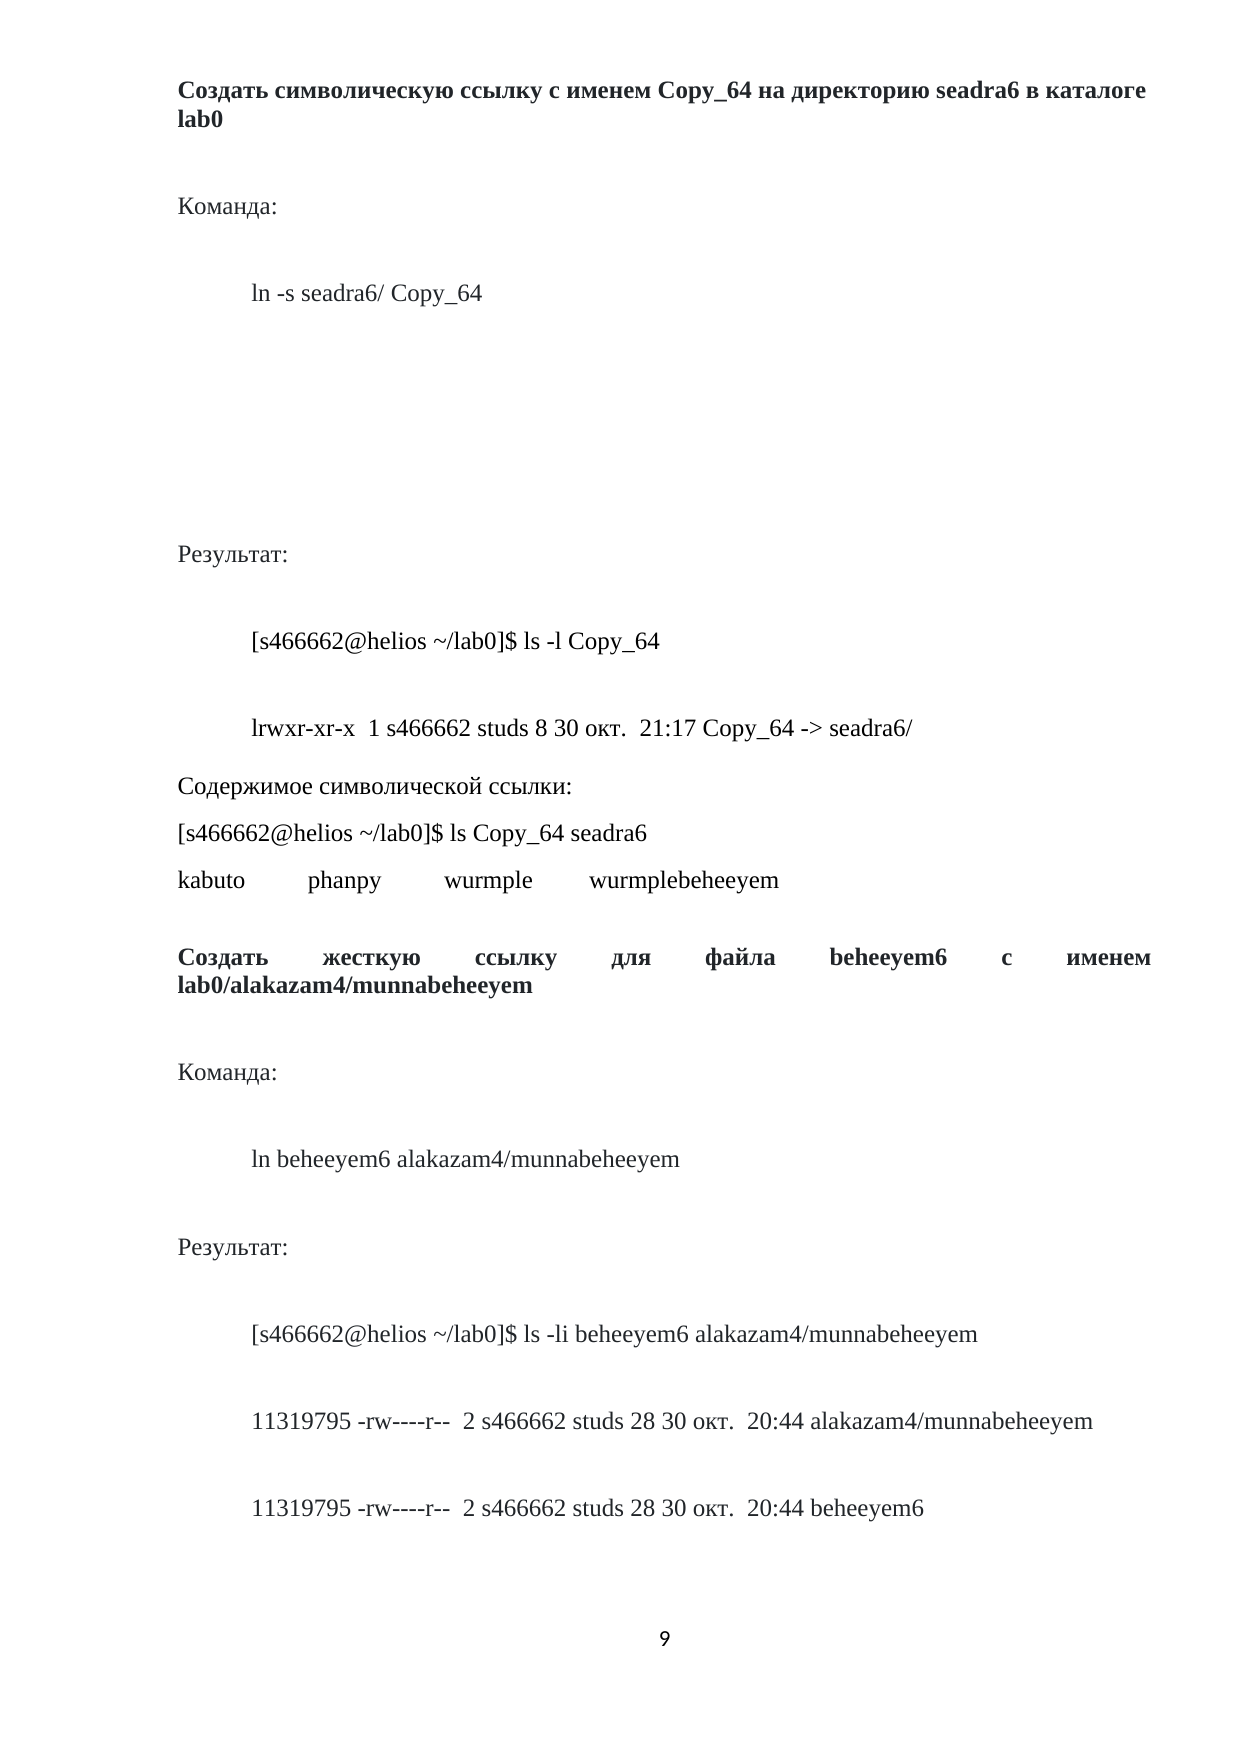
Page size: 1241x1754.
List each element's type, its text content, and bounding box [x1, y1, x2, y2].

text 11319795 -rw----r-- 2 s466662 studs 28 30 окт. 20:44 alakazam4/munnabeheeyem [177, 1406, 1152, 1434]
text Команда: [177, 1057, 1152, 1086]
text ln beheeyem6 alakazam4/munnabeheeyem [177, 1144, 1152, 1173]
text Результат: [177, 1232, 1152, 1260]
text ln -s seadra6/ Copy_64 [177, 278, 1152, 307]
text Cоздать символическую ссылку c именем Copy_64 на директорию seadra6 в каталоге lab0 [177, 75, 1152, 132]
text Команда: [177, 191, 1152, 219]
text Результат: [177, 539, 1152, 568]
text 11319795 -rw----r-- 2 s466662 studs 28 30 окт. 20:44 beheeyem6 [177, 1493, 1152, 1522]
text Создать жесткую ссылку для файла beheeyem6 с именем lab0/alakazam4/munnabeheeyem [177, 942, 1152, 999]
text [s466662@helios ~/lab0]$ ls Copy_64 seadra6 [177, 818, 1152, 847]
text [s466662@helios ~/lab0]$ ls -li beheeyem6 alakazam4/munnabeheeyem [177, 1319, 1152, 1347]
text Содержимое символической ссылки: [177, 771, 1152, 800]
text [s466662@helios ~/lab0]$ ls -l Copy_64 [177, 626, 1152, 655]
text kabuto phanpy wurmple wurmplebeheeyem [177, 865, 1152, 894]
text lrwxr-xr-x 1 s466662 studs 8 30 окт. 21:17 Copy_64 -> seadra6/ [177, 713, 1152, 742]
